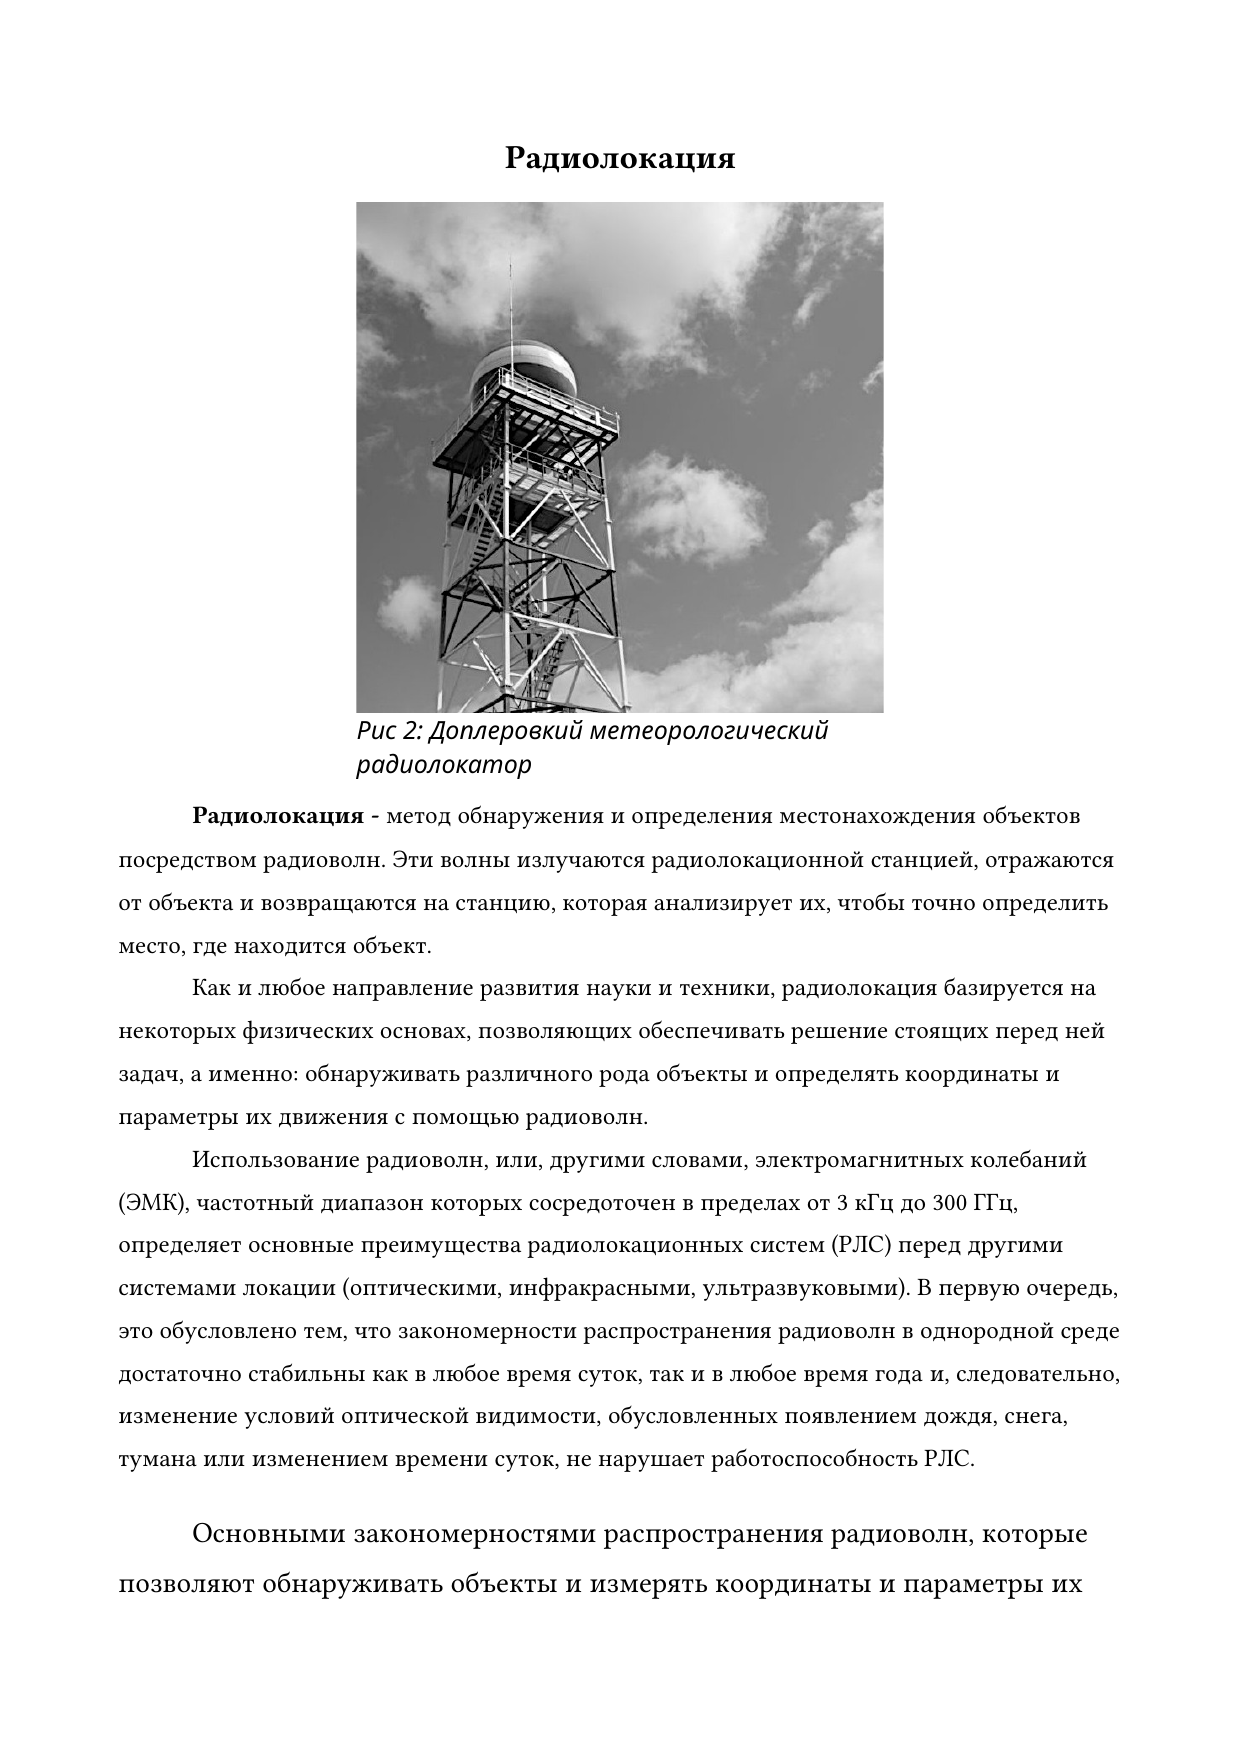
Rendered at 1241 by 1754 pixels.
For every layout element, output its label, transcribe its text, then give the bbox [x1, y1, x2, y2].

picture [356, 202, 884, 713]
text Использование радиоволн, или, другими словами, электромагнитных колебаний (ЭМК), частотный диапазон которых сосредоточен в пределах от 3 кГц до 300 ГГц, определяет основные преимущества радиолокационных систем (РЛС) перед другими системами локации (оптическими, инфракрасными, ультразвуковыми). В первую очередь, это обусловлено тем, что закономерности распространения радиоволн в однородной среде достаточно стабильны как в любое время суток, так и в любое время года и, следовательно, изменение условий оптической видимости, обусловленных появлением дождя, снега, тумана или изменением времени суток, не нарушает работоспособность РЛС. [118, 1145, 1122, 1473]
subtitle Радиолокация [118, 139, 1122, 177]
text Как и любое направление развития науки и техники, радиолокация базируется на некоторых физических основах, позволяющих обеспечивать решение стоящих перед ней задач, а именно: обнаруживать различного рода объекты и определять координаты и параметры их движения с помощью радиоволн. [118, 973, 1122, 1130]
text =Рис 2: Доплеровкий метеорологический радиолокатор [356, 713, 884, 781]
text Радиолокация - метод обнаружения и определения местонахождения объектов посредством радиоволн. Эти волны излучаются радиолокационной станцией, отражаются от объекта и возвращаются на станцию, которая анализирует их, чтобы точно определить место, где находится объект. [118, 797, 1122, 959]
text Основными закономерностями распространения радиоволн, которые позволяют обнаруживать объекты и измерять координаты и параметры их [118, 1517, 1122, 1600]
